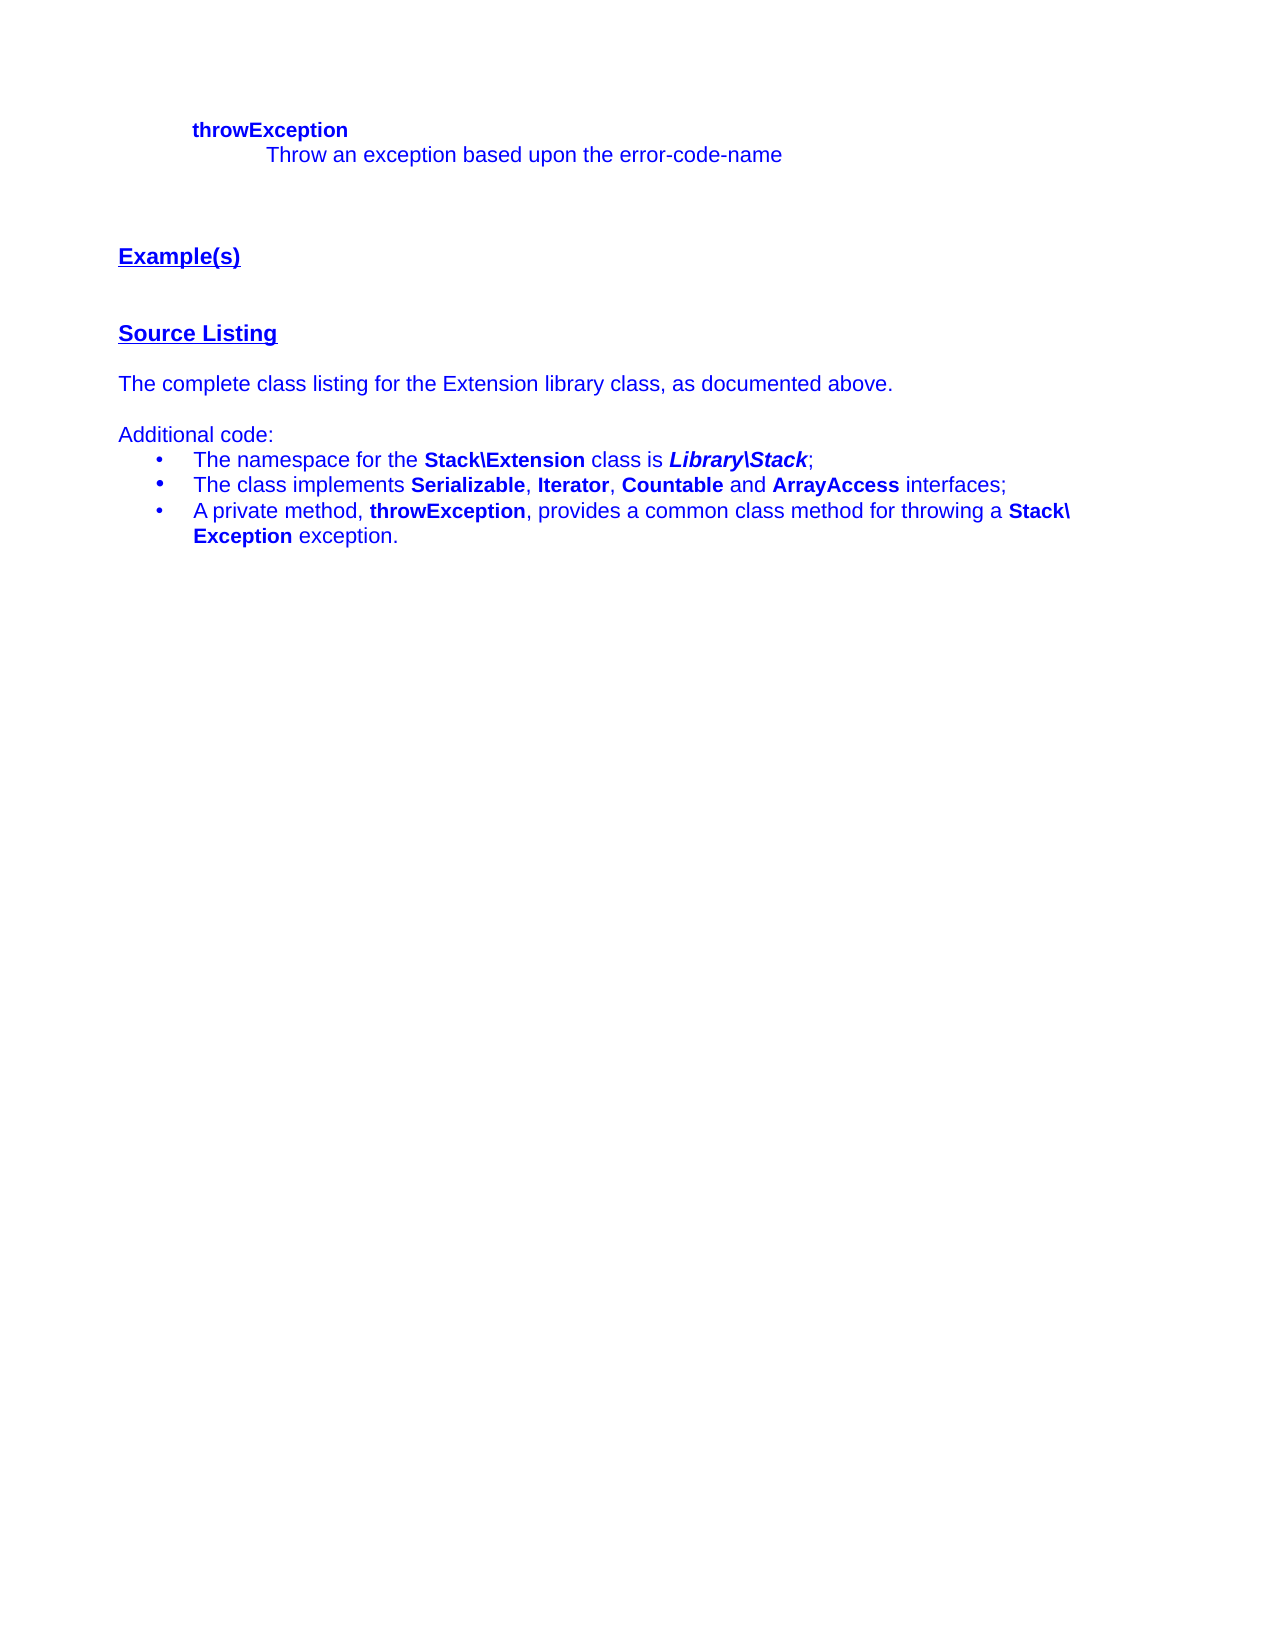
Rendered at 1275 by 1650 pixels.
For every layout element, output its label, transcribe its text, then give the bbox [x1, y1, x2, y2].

list The class implements Serializable, Iterator, Countable and ArrayAccess interfaces; [156, 472, 1157, 498]
list A private method, throwException, provides a common class method for throwing a Stack\Exception exception. [156, 498, 1157, 548]
text Additional code: [118, 422, 1157, 447]
text throwException [192, 118, 1157, 142]
text The complete class listing for the Extension library class, as documented above. [118, 371, 1157, 396]
text Example(s) [118, 243, 1157, 269]
text Throw an exception based upon the error-code-name [266, 142, 1157, 167]
text Source Listing [118, 320, 1157, 346]
list The namespace for the Stack\Extension class is Library\Stack; [156, 447, 1157, 472]
